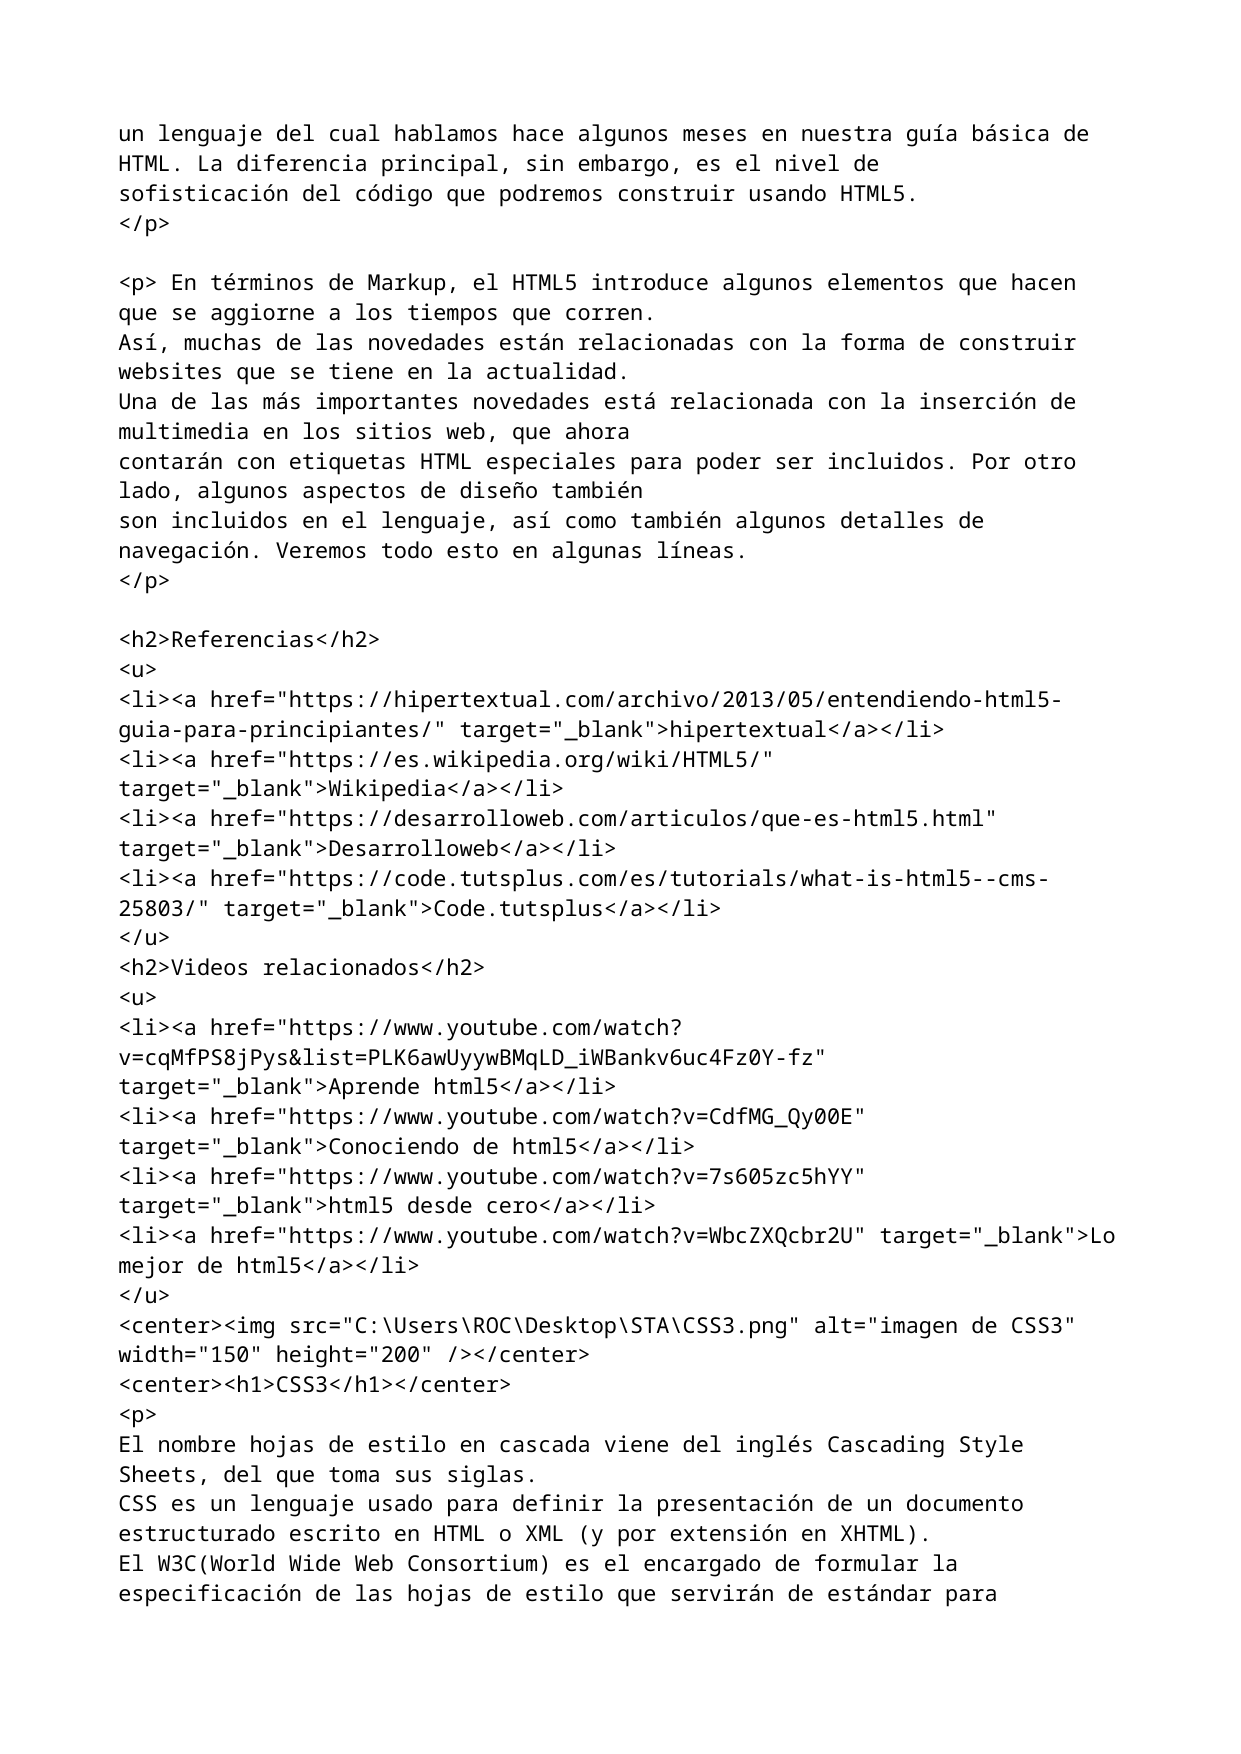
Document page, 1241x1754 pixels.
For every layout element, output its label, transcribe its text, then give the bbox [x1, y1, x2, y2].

text <p> En términos de Markup, el HTML5 introduce algunos elementos que hacen que se aggiorne a los tiempos que corren. [118, 267, 1122, 327]
text </u> [118, 1280, 1122, 1309]
text <li><a href="https://hipertextual.com/archivo/2013/05/entendiendo-html5-guia-para-principiantes/" target="_blank">hipertextual</a></li> [118, 684, 1122, 743]
text <li><a href="https://desarrolloweb.com/articulos/que-es-html5.html" target="_blank">Desarrolloweb</a></li> [118, 803, 1122, 863]
text contarán con etiquetas HTML especiales para poder ser incluidos. Por otro lado, algunos aspectos de diseño también [118, 446, 1122, 505]
text <li><a href="https://www.youtube.com/watch?v=CdfMG_Qy00E" target="_blank">Conociendo de html5</a></li> [118, 1101, 1122, 1161]
text El nombre hojas de estilo en cascada viene del inglés Cascading Style Sheets, del que toma sus siglas. [118, 1429, 1122, 1488]
text sofisticación del código que podremos construir usando HTML5. [118, 178, 1122, 207]
text <h2>Referencias</h2> [118, 624, 1122, 654]
text <li><a href="https://www.youtube.com/watch?v=7s605zc5hYY" target="_blank">html5 desde cero</a></li> [118, 1161, 1122, 1220]
text </u> [118, 922, 1122, 952]
text <center><h1>CSS3</h1></center> [118, 1369, 1122, 1399]
text <h2>Videos relacionados</h2> [118, 952, 1122, 982]
text <li><a href="https://code.tutsplus.com/es/tutorials/what-is-html5--cms-25803/" target="_blank">Code.tutsplus</a></li> [118, 863, 1122, 922]
text CSS es un lenguaje usado para definir la presentación de un documento estructurado escrito en HTML o XML (y por extensión en XHTML). [118, 1488, 1122, 1548]
text <u> [118, 982, 1122, 1012]
text <u> [118, 654, 1122, 684]
text Una de las más importantes novedades está relacionada con la inserción de multimedia en los sitios web, que ahora [118, 386, 1122, 446]
text </p> [118, 207, 1122, 237]
text El W3C(World Wide Web Consortium) es el encargado de formular la especificación de las hojas de estilo que servirán de estándar para [118, 1548, 1122, 1607]
text <li><a href="https://www.youtube.com/watch?v=WbcZXQcbr2U" target="_blank">Lo mejor de html5</a></li> [118, 1220, 1122, 1280]
text un lenguaje del cual hablamos hace algunos meses en nuestra guía básica de HTML. La diferencia principal, sin embargo, es el nivel de [118, 118, 1122, 178]
text <p> [118, 1399, 1122, 1429]
text son incluidos en el lenguaje, así como también algunos detalles de navegación. Veremos todo esto en algunas líneas. [118, 505, 1122, 565]
text Así, muchas de las novedades están relacionadas con la forma de construir websites que se tiene en la actualidad. [118, 327, 1122, 386]
text <li><a href="https://es.wikipedia.org/wiki/HTML5/" target="_blank">Wikipedia</a></li> [118, 743, 1122, 803]
text </p> [118, 565, 1122, 595]
text <center><img src="C:\Users\ROC\Desktop\STA\CSS3.png" alt="imagen de CSS3" width="150" height="200" /></center> [118, 1309, 1122, 1369]
text <li><a href="https://www.youtube.com/watch?v=cqMfPS8jPys&list=PLK6awUyywBMqLD_iWBankv6uc4Fz0Y-fz" target="_blank">Aprende html5</a></li> [118, 1012, 1122, 1101]
